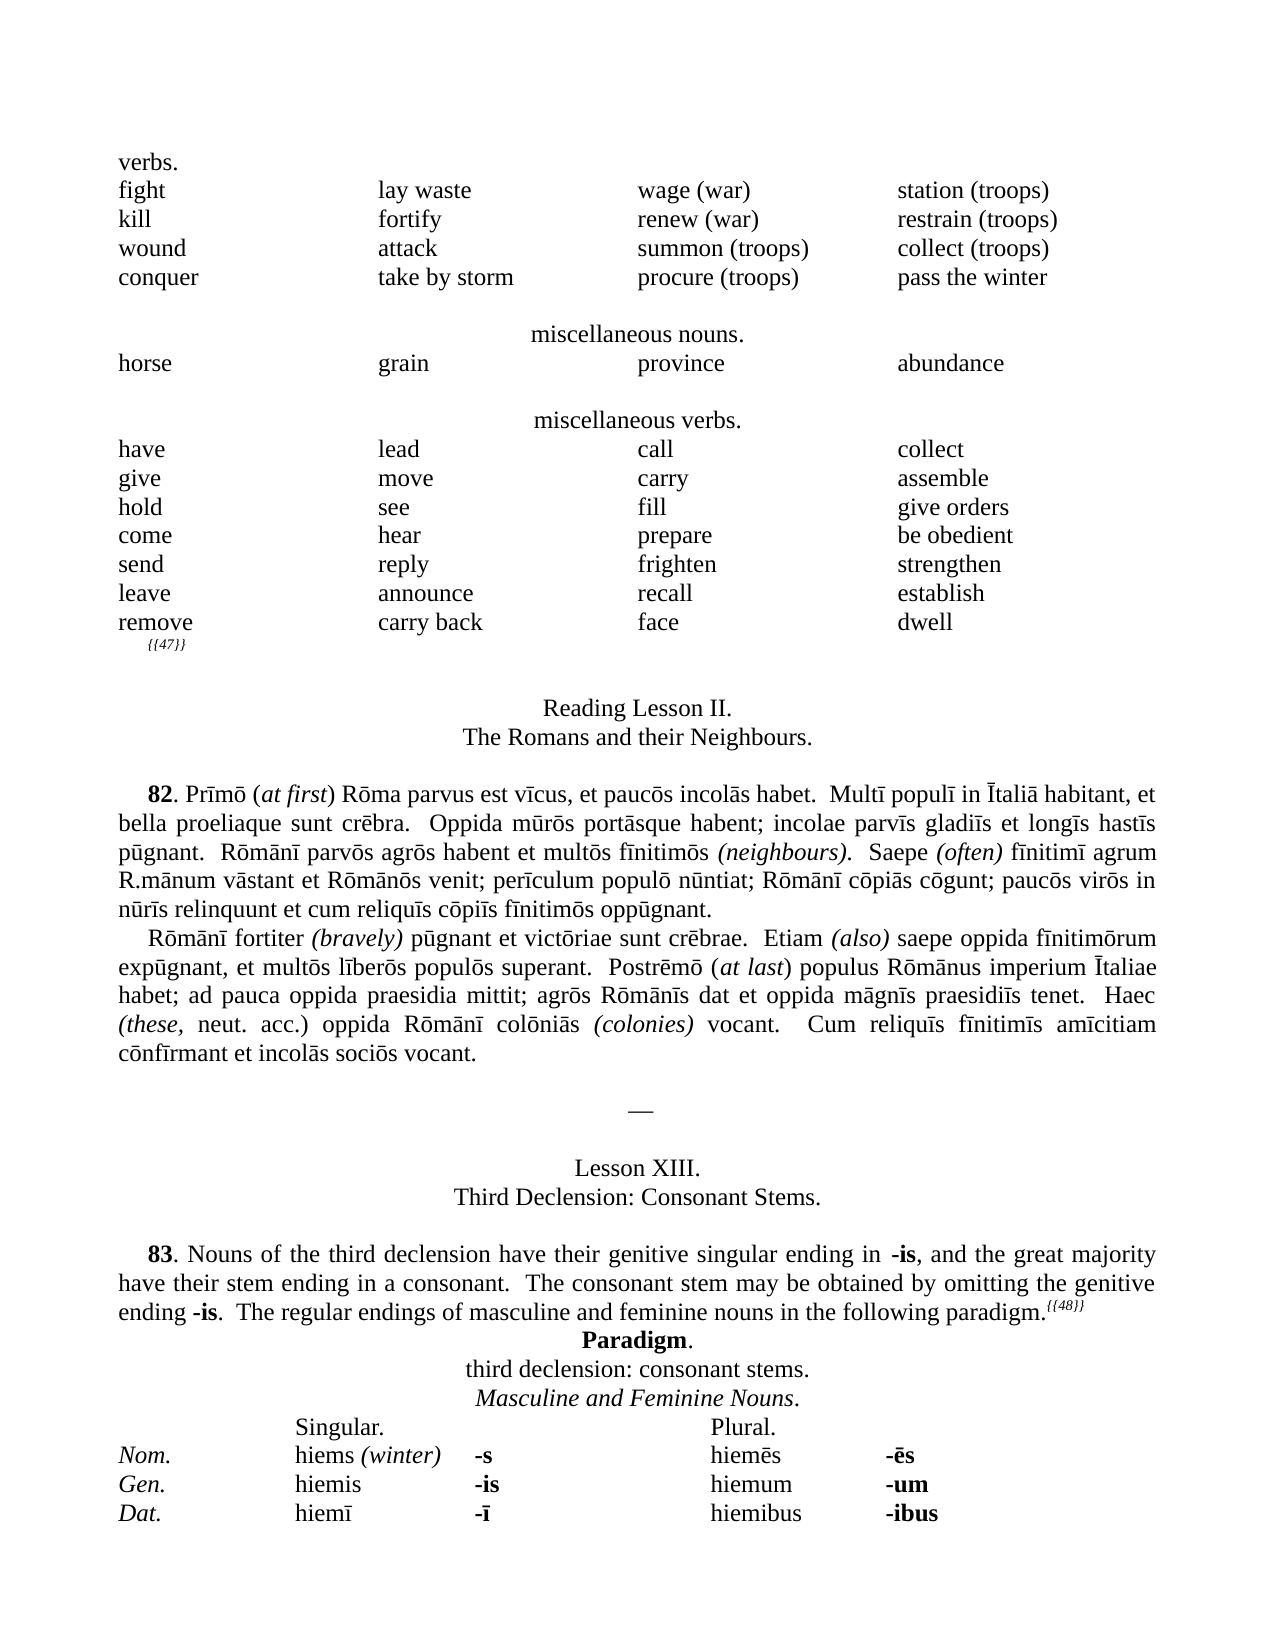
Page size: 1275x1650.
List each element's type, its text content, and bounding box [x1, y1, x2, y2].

text be obedient [897, 521, 1157, 549]
text Rōmānī fortiter (bravely) pūgnant et victōriae sunt crēbrae. Etiam (also) saepe oppida fīnitimōrum expūgnant, et multōs līberōs populōs superant. Postrēmō (at last) populus Rōmānus imperium Ītaliae habet; ad pauca oppida praesidia mittit; agrōs Rōmānīs dat et oppida māgnīs praesidiīs tenet. Haec (these, neut. acc.) oppida Rōmānī colōniās (colonies) vocant. Cum reliquīs fīnitimīs amīcitiam cōnfīrmant et incolās sociōs vocant. [118, 923, 1157, 1067]
text carry back [378, 607, 637, 636]
text 83. Nouns of the third declension have their genitive singular ending in -is, and the great majority have their stem ending in a consonant. The consonant stem may be obtained by omitting the genitive ending -is. The regular endings of masculine and feminine nouns in the following paradigm.{{48}} [118, 1239, 1157, 1326]
text 82. Prīmō (at first) Rōma parvus est vīcus, et paucōs incolās habet. Multī populī in Ītaliā habitant, et bella proeliaque sunt crēbra. Oppida mūrōs portāsque habent; incolae parvīs gladiīs et longīs hastīs pūgnant. Rōmānī parvōs agrōs habent et multōs fīnitimōs (neighbours). Saepe (often) fīnitimī agrum R.mānum vāstant et Rōmānōs venit; perīculum populō nūntiat; Rōmānī cōpiās cōgunt; paucōs virōs in nūrīs relinquunt et cum reliquīs cōpiīs fīnitimōs oppūgnant. [118, 779, 1157, 923]
text frighten [637, 549, 897, 578]
text fight [118, 176, 378, 204]
text collect [897, 434, 1157, 463]
text {{47}} [118, 636, 1157, 664]
text leave [118, 578, 378, 607]
text verbs. [118, 147, 1157, 176]
text lead [378, 434, 637, 463]
text Nom. hiems (winter) -s hiemēs -ēs [118, 1441, 1157, 1469]
text establish [897, 578, 1157, 607]
text province [637, 348, 897, 377]
text restrain (troops) [897, 204, 1157, 233]
text prepare [637, 521, 897, 549]
text come [118, 521, 378, 549]
text summon (troops) [637, 233, 897, 262]
text attack [378, 233, 637, 262]
text kill [118, 204, 378, 233]
text fill [637, 492, 897, 521]
text announce [378, 578, 637, 607]
text third declension: consonant stems. [118, 1354, 1157, 1383]
text grain [378, 348, 637, 377]
text carry [637, 463, 897, 492]
text station (troops) [897, 176, 1157, 204]
text fortify [378, 204, 637, 233]
text Lesson XIII. [118, 1153, 1157, 1182]
text Dat. hiemī -ī hiemibus -ibus [118, 1498, 1157, 1527]
text recall [637, 578, 897, 607]
text reply [378, 549, 637, 578]
text Third Declension: Consonant Stems. [118, 1182, 1157, 1211]
text wound [118, 233, 378, 262]
text call [637, 434, 897, 463]
text strengthen [897, 549, 1157, 578]
text dwell [897, 607, 1157, 636]
text have [118, 434, 378, 463]
text pass the winter [897, 262, 1157, 291]
text send [118, 549, 378, 578]
text Gen. hiemis -is hiemum -um [118, 1469, 1157, 1498]
text see [378, 492, 637, 521]
text miscellaneous verbs. [118, 406, 1157, 434]
text Masculine and Feminine Nouns. [118, 1383, 1157, 1412]
text Singular. Plural. [118, 1412, 1157, 1441]
text lay waste [378, 176, 637, 204]
text give [118, 463, 378, 492]
text move [378, 463, 637, 492]
text give orders [897, 492, 1157, 521]
text abundance [897, 348, 1157, 377]
text face [637, 607, 897, 636]
text assemble [897, 463, 1157, 492]
text conquer [118, 262, 378, 291]
text renew (war) [637, 204, 897, 233]
text procure (troops) [637, 262, 897, 291]
text hold [118, 492, 378, 521]
text wage (war) [637, 176, 897, 204]
text Reading Lesson II. [118, 693, 1157, 722]
text collect (troops) [897, 233, 1157, 262]
text remove [118, 607, 378, 636]
text The Romans and their Neighbours. [118, 722, 1157, 751]
text miscellaneous nouns. [118, 319, 1157, 348]
text horse [118, 348, 378, 377]
text hear [378, 521, 637, 549]
text — [118, 1096, 1157, 1124]
text take by storm [378, 262, 637, 291]
text Paradigm. [118, 1326, 1157, 1354]
